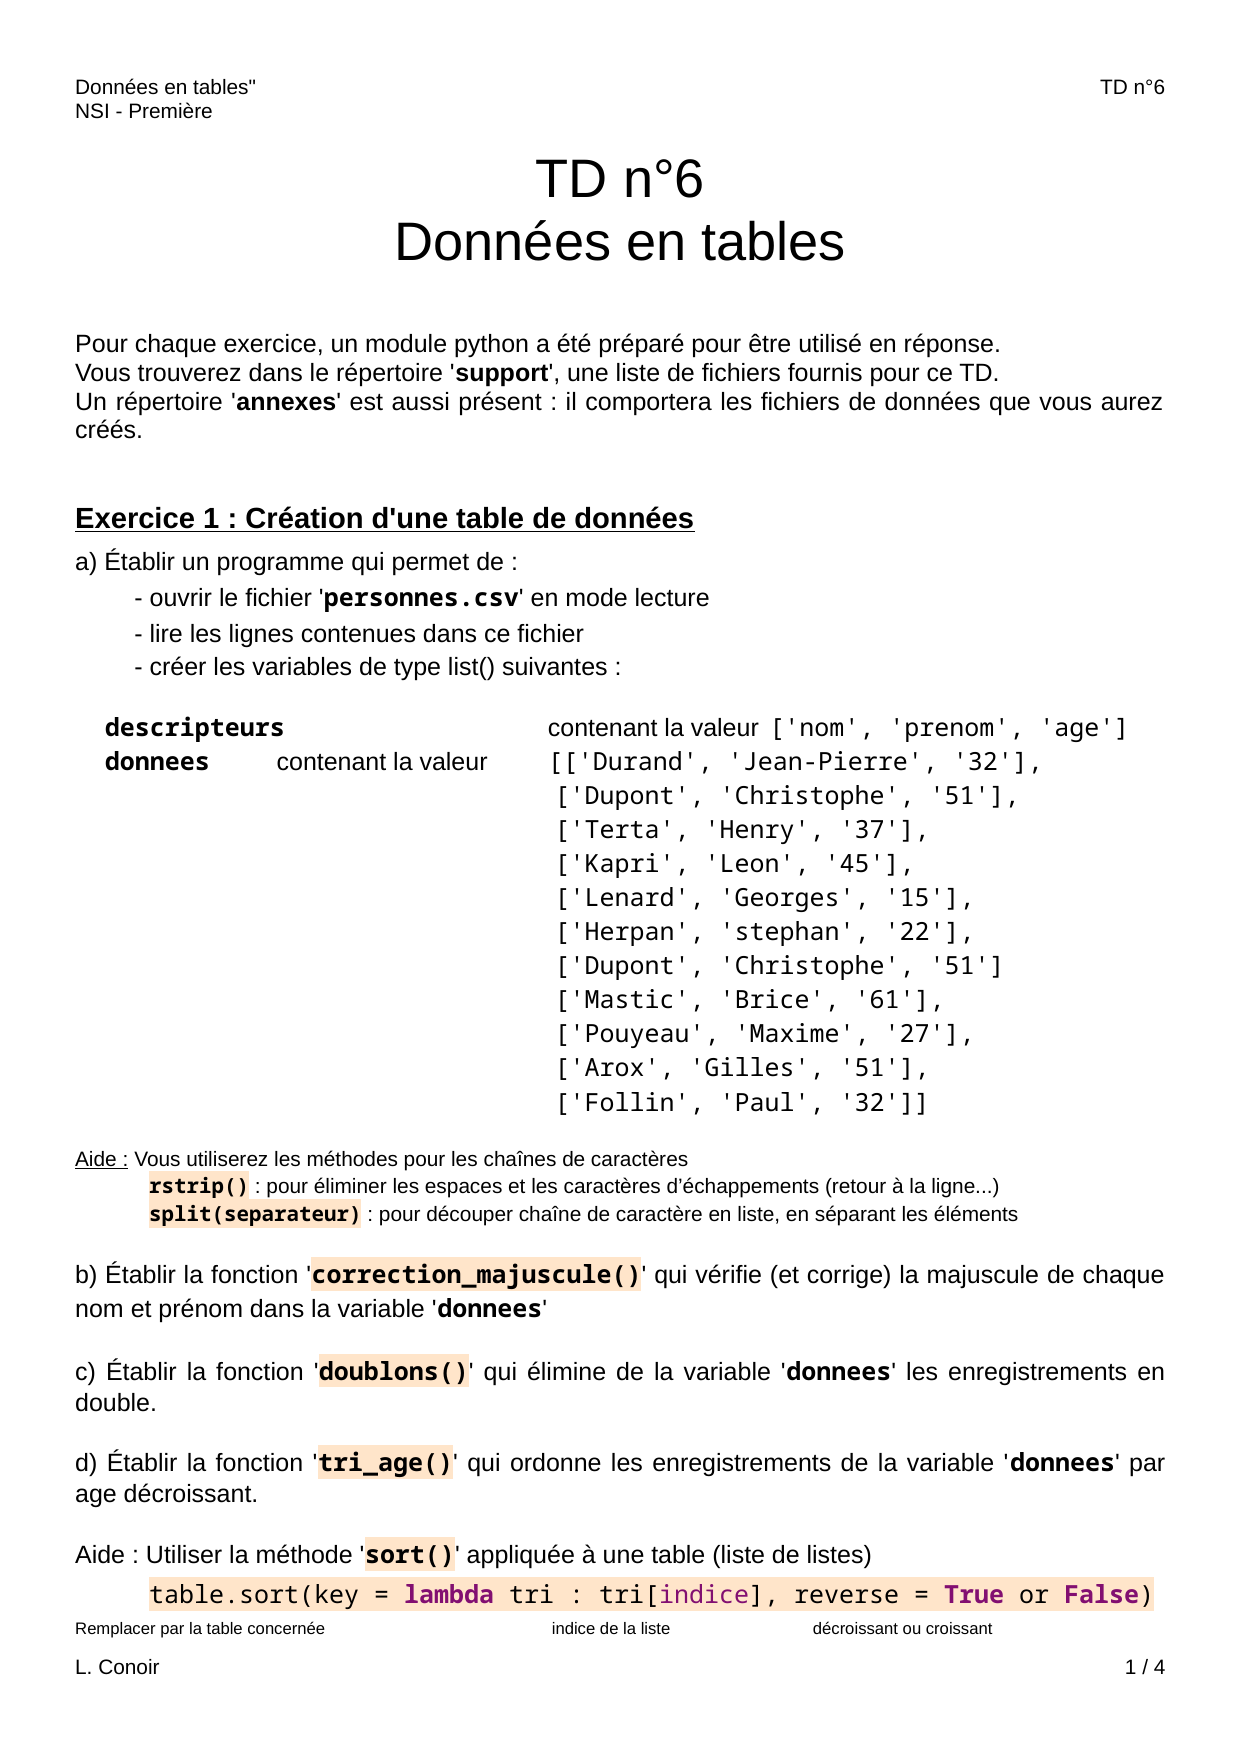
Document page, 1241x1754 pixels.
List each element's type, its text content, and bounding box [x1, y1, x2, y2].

text ['Dupont', 'Christophe', '51'] [104, 948, 1165, 982]
text - ouvrir le fichier 'personnes.csv' en mode lecture [134, 580, 1165, 614]
text ['Terta', 'Henry', '37'], [104, 812, 1165, 846]
text Remplacer par la table concernée indice de la liste décroissant ou croissant [75, 1611, 1165, 1639]
text ['Mastic', 'Brice', '61'], [104, 982, 1165, 1016]
text ['Pouyeau', 'Maxime', '27'], [104, 1016, 1165, 1050]
text ['Kapri', 'Leon', '45'], [104, 846, 1165, 880]
text Aide : Utiliser la méthode 'sort()' appliquée à une table (liste de listes) [75, 1537, 1165, 1571]
text ['Follin', 'Paul', '32']] [104, 1084, 1165, 1118]
text a) Établir un programme qui permet de : [75, 547, 1165, 576]
text d) Établir la fonction 'tri_age()' qui ordonne les enregistrements de la variable 'donnees' par age décroissant. [75, 1445, 1165, 1508]
text b) Établir la fonction 'correction_majuscule()' qui vérifie (et corrige) la majuscule de chaque nom et prénom dans la variable 'donnees' [75, 1257, 1165, 1325]
text c) Établir la fonction 'doublons()' qui élimine de la variable 'donnees' les enregistrements en double. [75, 1353, 1165, 1416]
text Pour chaque exercice, un module python a été préparé pour être utilisé en réponse. [75, 329, 1165, 358]
text table.sort(key = lambda tri : tri[indice], reverse = True or False) [75, 1577, 1165, 1611]
text split(separateur) : pour découper chaîne de caractère en liste, en séparant les éléments [75, 1199, 1165, 1228]
text - lire les lignes contenues dans ce fichier [134, 619, 1165, 648]
text ['Lenard', 'Georges', '15'], [104, 880, 1165, 914]
text - créer les variables de type list() suivantes : [134, 652, 1165, 681]
text rstrip() : pour éliminer les espaces et les caractères d’échappements (retour à la ligne...) [75, 1171, 1165, 1199]
text TD n°6 [75, 147, 1165, 209]
text Exercice 1 : Création d'une table de données [75, 501, 1165, 535]
text ['Arox', 'Gilles', '51'], [104, 1050, 1165, 1084]
text descripteurs contenant la valeur ['nom', 'prenom', 'age'] [104, 709, 1165, 743]
text Données en tables [75, 209, 1165, 271]
text Un répertoire 'annexes' est aussi présent : il comportera les fichiers de données que vous aurez créés. [75, 386, 1165, 444]
text donnees contenant la valeur [['Durand', 'Jean-Pierre', '32'], [104, 743, 1165, 778]
text Vous trouverez dans le répertoire 'support', une liste de fichiers fournis pour ce TD. [75, 358, 1165, 386]
text Aide : Vous utiliserez les méthodes pour les chaînes de caractères [75, 1147, 1165, 1171]
text ['Dupont', 'Christophe', '51'], [104, 778, 1165, 812]
text ['Herpan', 'stephan', '22'], [104, 914, 1165, 948]
